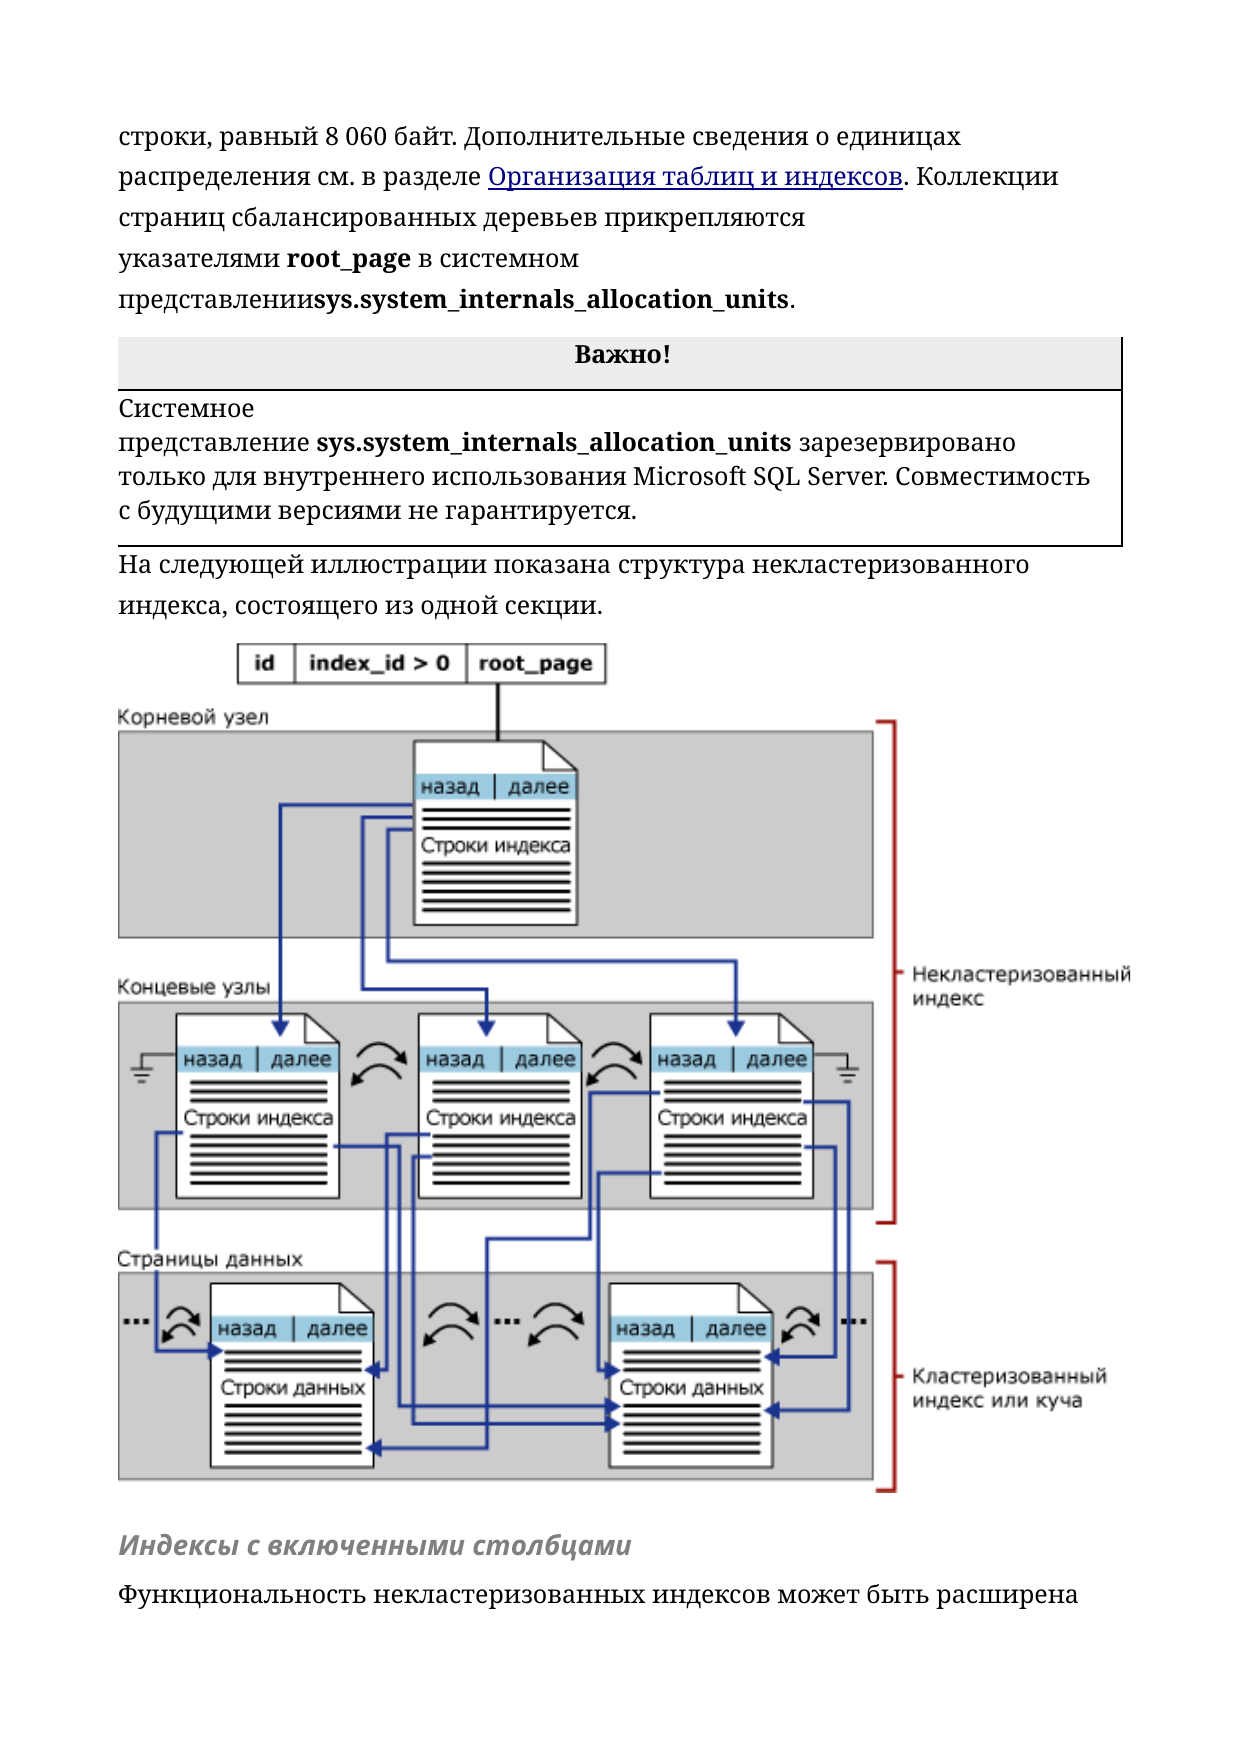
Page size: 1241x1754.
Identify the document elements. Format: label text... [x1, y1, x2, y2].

table_cell Системное представление sys.system_internals_allocation_units зарезервировано только для внутреннего использования Microsoft SQL Server. Совместимость с будущими версиями не гарантируется. [118, 391, 1121, 545]
picture [554, 343, 575, 364]
picture [118, 643, 1131, 1493]
text Функциональность некластеризованных индексов может быть расширена [118, 1576, 1122, 1611]
table_header Важно! [118, 337, 1121, 389]
subtitle Индексы с включенными столбцами [118, 1526, 1122, 1564]
text строки, равный 8 060 байт. Дополнительные сведения о единицах распределения см. в разделе Организация таблиц и индексов. Коллекции страниц сбалансированных деревьев прикрепляются указателями root_page в системном представленииsys.system_internals_allocation_units. [118, 118, 1122, 316]
text На следующей иллюстрации показана структура некластеризованного индекса, состоящего из одной секции. [118, 547, 1122, 622]
